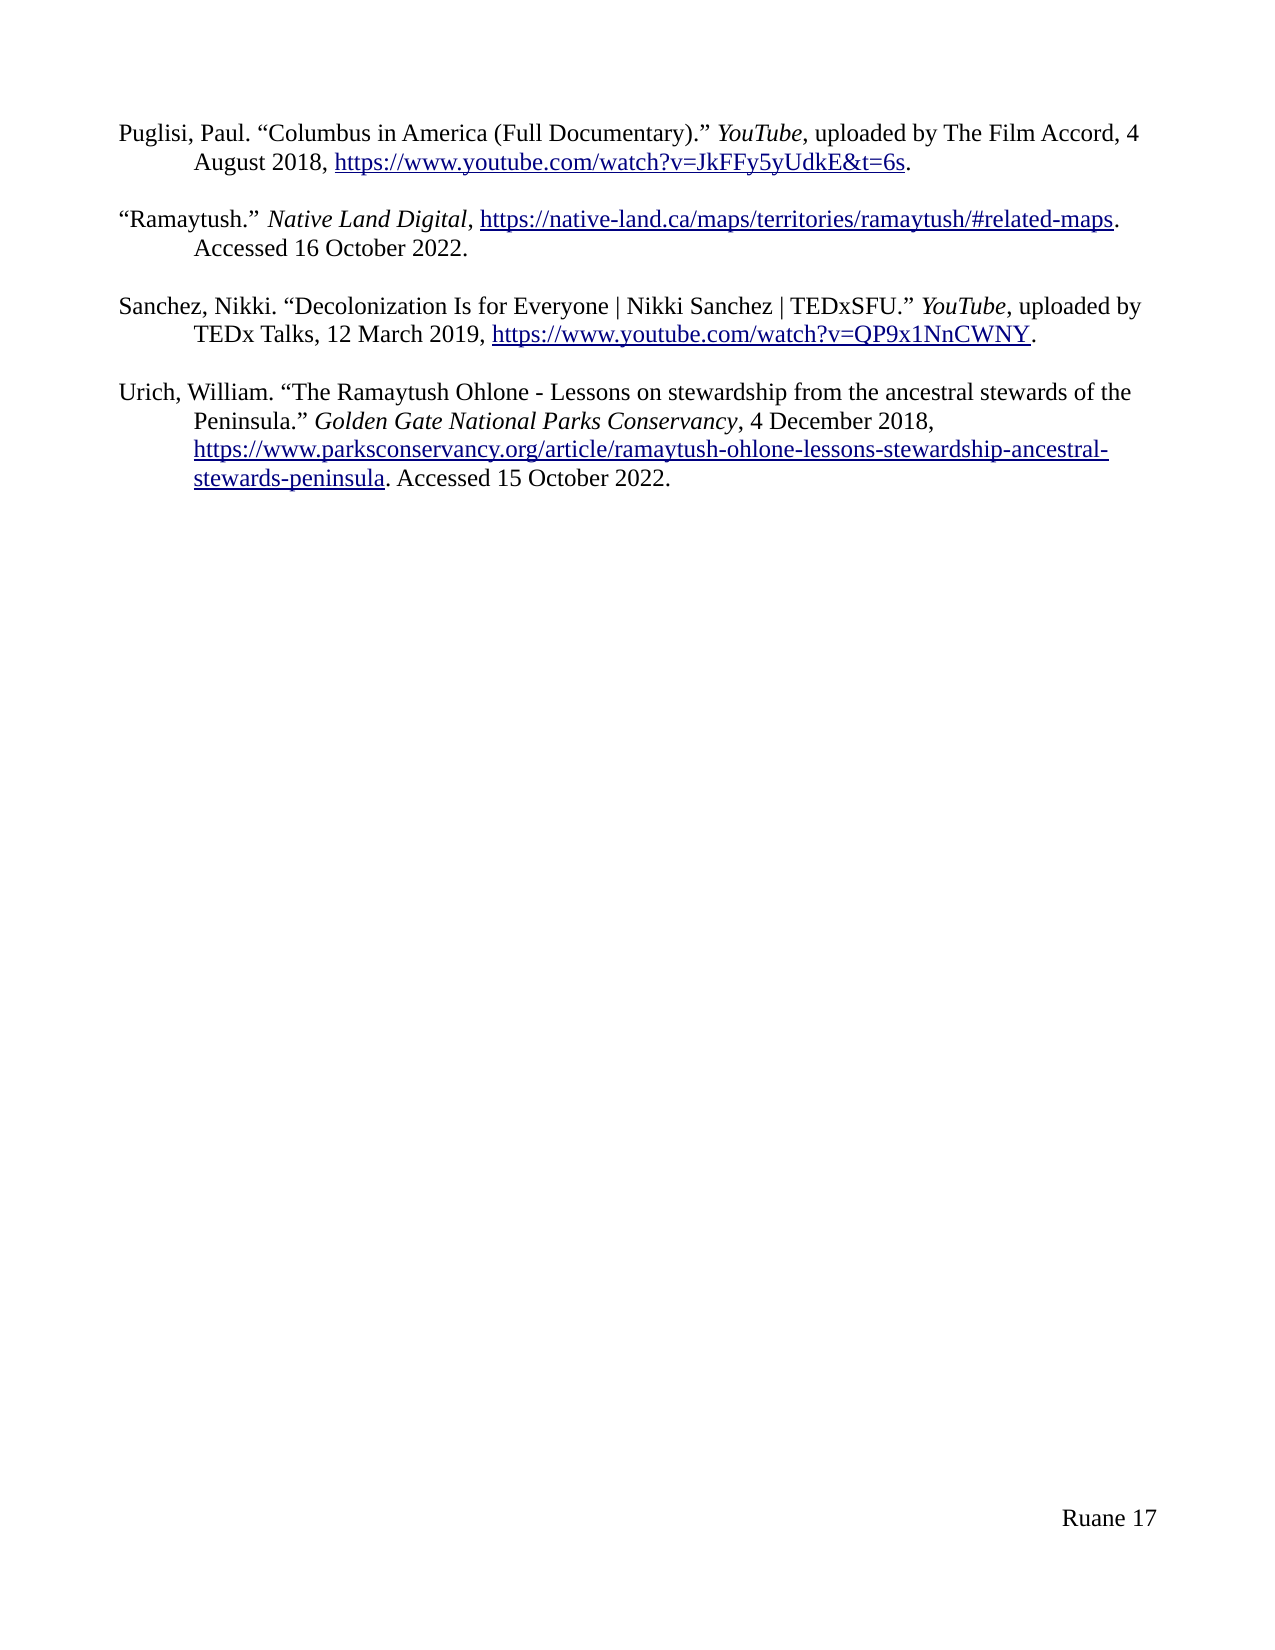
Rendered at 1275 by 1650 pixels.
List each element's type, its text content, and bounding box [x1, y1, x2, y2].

text Sanchez, Nikki. “Decolonization Is for Everyone | Nikki Sanchez | TEDxSFU.” YouTube, uploaded by TEDx Talks, 12 March 2019, https://www.youtube.com/watch?v=QP9x1NnCWNY. [118, 291, 1157, 348]
text “Ramaytush.” Native Land Digital, https://native-land.ca/maps/territories/ramaytush/#related-maps. Accessed 16 October 2022. [118, 204, 1157, 262]
text Puglisi, Paul. “Columbus in America (Full Documentary).” YouTube, uploaded by The Film Accord, 4 August 2018, https://www.youtube.com/watch?v=JkFFy5yUdkE&t=6s. [118, 118, 1157, 176]
text Urich, William. “The Ramaytush Ohlone - Lessons on stewardship from the ancestral stewards of the Peninsula.” Golden Gate National Parks Conservancy, 4 December 2018, https://www.parksconservancy.org/article/ramaytush-ohlone-lessons-stewardship-ancestral-stewards-peninsula. Accessed 15 October 2022. [118, 377, 1157, 492]
